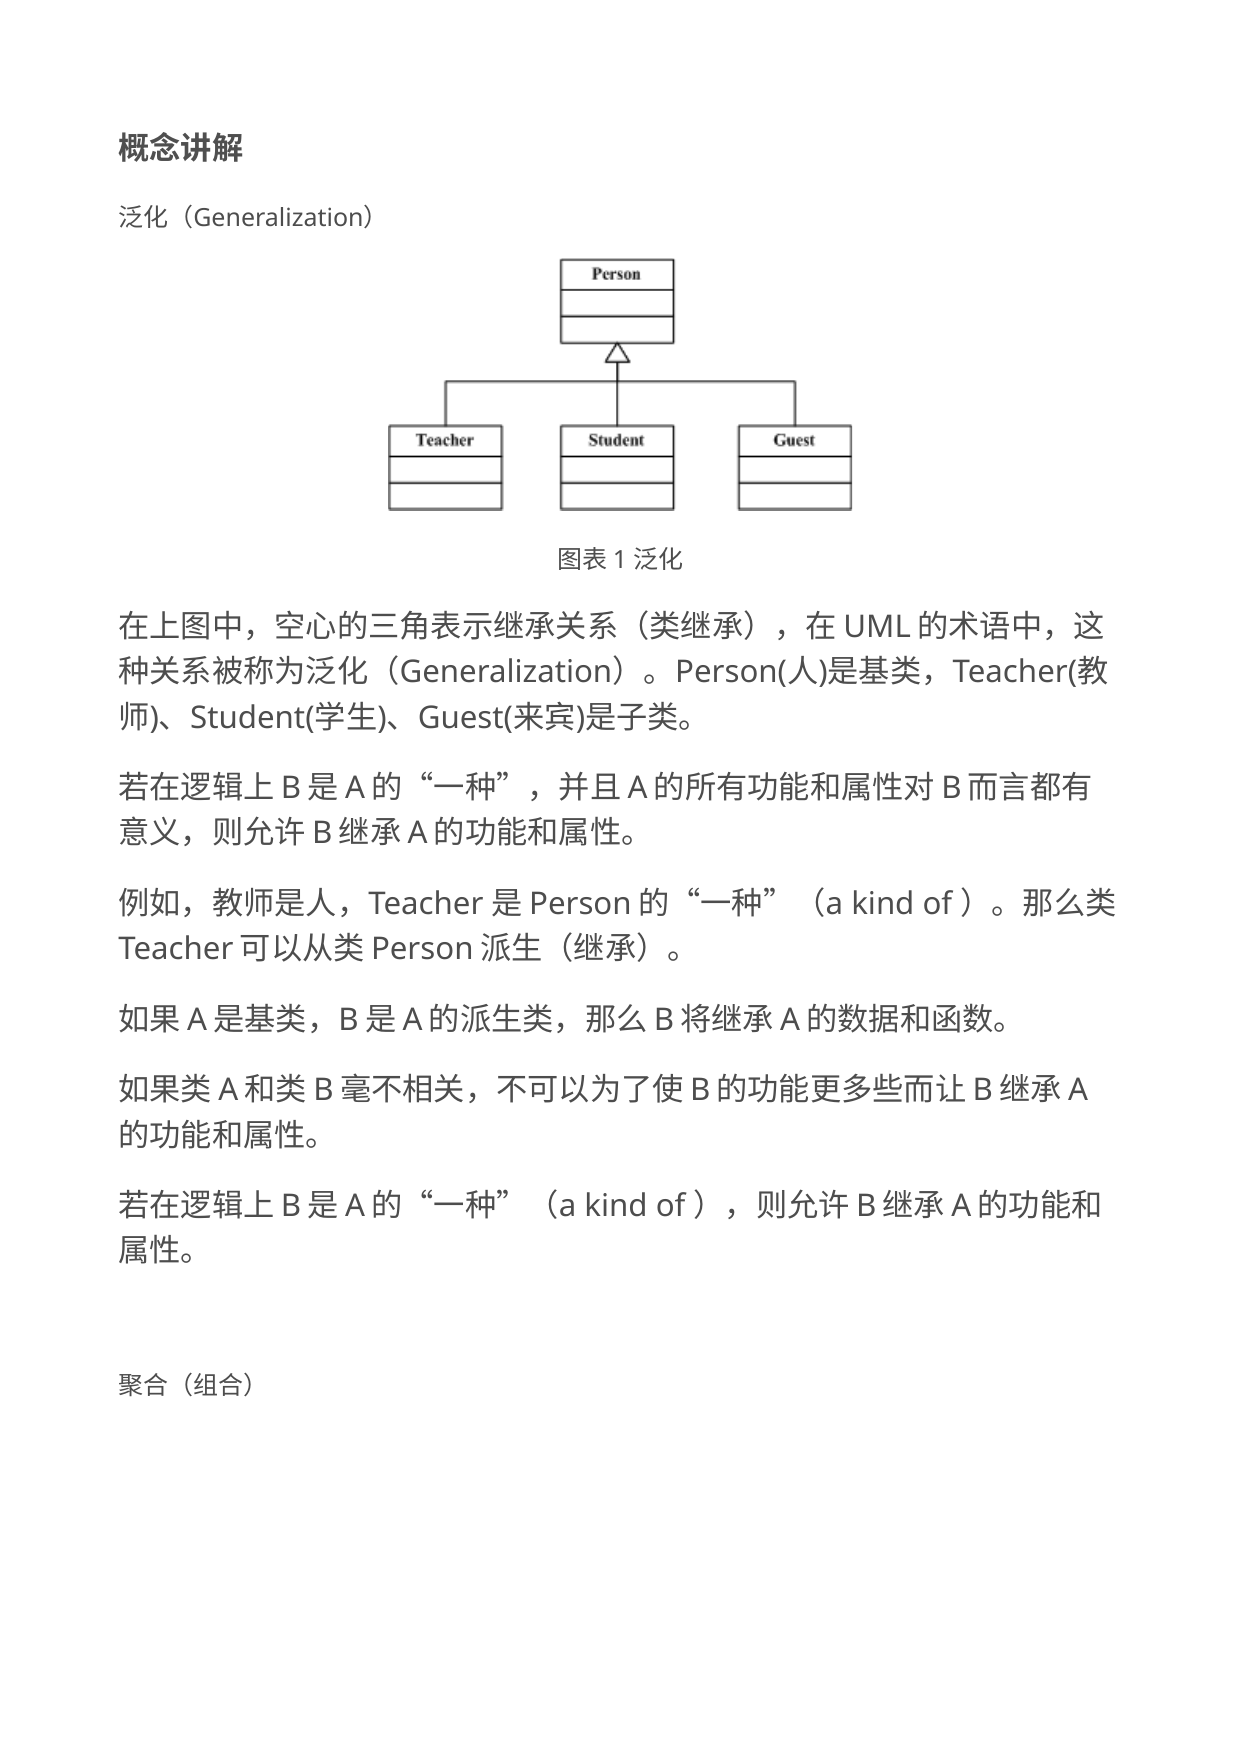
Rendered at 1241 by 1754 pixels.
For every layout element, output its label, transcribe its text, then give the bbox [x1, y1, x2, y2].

picture [388, 258, 853, 511]
text 如果A是基类，B是A的派生类，那么B将继承A的数据和函数。 [118, 994, 1122, 1039]
text 如果类A和类B毫不相关，不可以为了使B的功能更多些而让B继承A的功能和属性。 [118, 1064, 1122, 1155]
text 在上图中，空心的三角表示继承关系（类继承），在UML的术语中，这种关系被称为泛化（Generalization）。Person(人)是基类，Teacher(教师)、Student(学生)、Guest(来宾)是子类。 [118, 601, 1122, 737]
text 图表 1 泛化 [118, 535, 1122, 576]
text 聚合（组合） [118, 1361, 1122, 1402]
text 泛化（Generalization） [118, 193, 1122, 234]
text 若在逻辑上B是A的“一种”（a kind of ），则允许B继承A的功能和属性。 [118, 1180, 1122, 1271]
text 例如，教师是人，Teacher 是Person的“一种”（a kind of ）。那么类Teacher可以从类Person派生（继承）。 [118, 878, 1122, 969]
text 若在逻辑上B是A的“一种”，并且A的所有功能和属性对B而言都有意义，则允许B继承A的功能和属性。 [118, 762, 1122, 853]
subtitle 概念讲解 [118, 118, 1122, 168]
